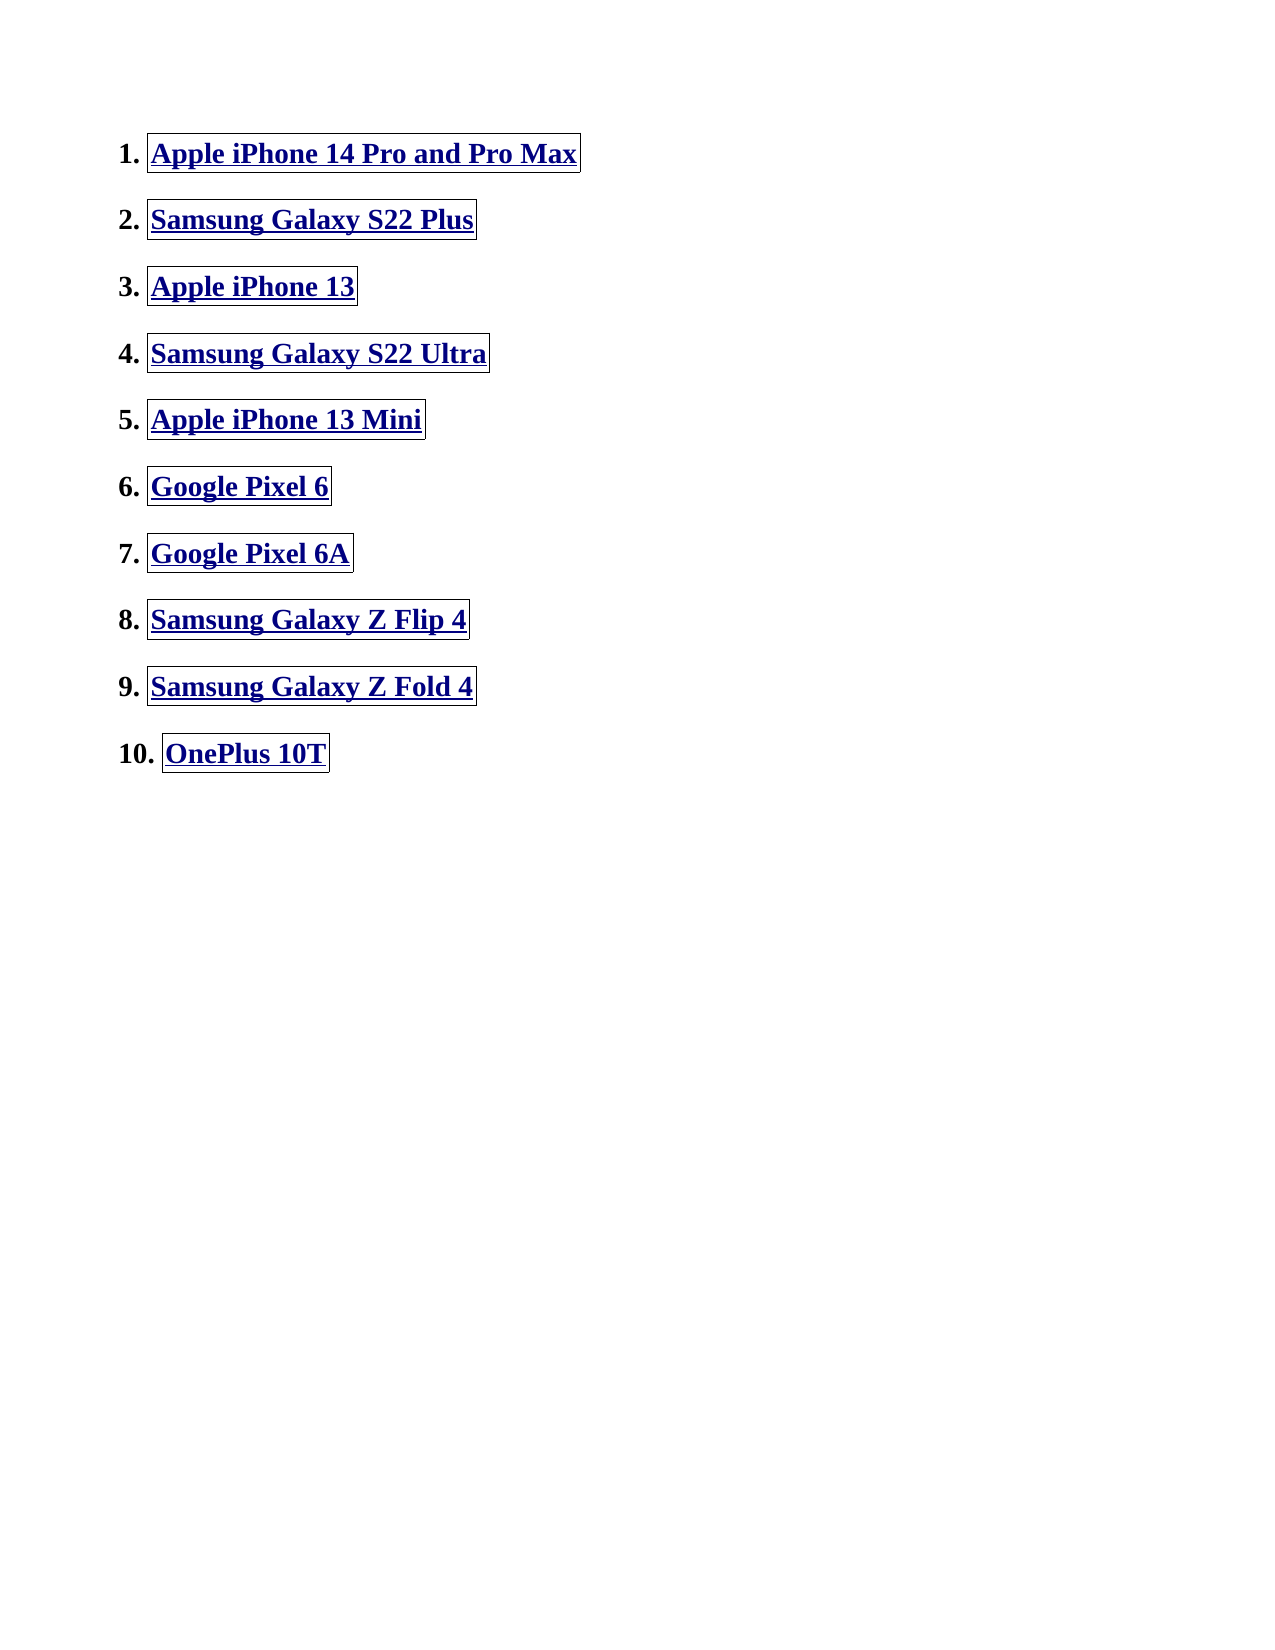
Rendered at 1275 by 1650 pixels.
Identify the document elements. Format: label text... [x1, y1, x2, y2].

subtitle Samsung Galaxy S22 Plus [148, 200, 476, 239]
subtitle [470, 599, 1157, 639]
subtitle Samsung Galaxy Z Flip 4 [148, 600, 469, 639]
subtitle [330, 733, 1157, 772]
subtitle 7. [118, 533, 147, 572]
subtitle Apple iPhone 13 [148, 267, 357, 305]
subtitle OnePlus 10T [163, 734, 329, 772]
subtitle Apple iPhone 14 Pro and Pro Max [148, 134, 580, 172]
subtitle [332, 466, 1157, 506]
subtitle 3. [118, 266, 147, 306]
subtitle Apple iPhone 13 Mini [148, 400, 425, 439]
subtitle 9. [118, 666, 147, 706]
subtitle 8. [118, 599, 147, 639]
subtitle [477, 199, 1157, 239]
subtitle 5. [118, 399, 147, 439]
subtitle [581, 133, 1157, 172]
subtitle Google Pixel 6 [148, 467, 331, 505]
subtitle [490, 333, 1157, 372]
subtitle 1. [118, 133, 147, 172]
subtitle [477, 666, 1157, 706]
subtitle [354, 533, 1157, 572]
subtitle 10. [118, 733, 162, 772]
subtitle [358, 266, 1157, 306]
subtitle Samsung Galaxy S22 Ultra [148, 334, 489, 372]
subtitle Samsung Galaxy Z Fold 4 [148, 667, 476, 705]
subtitle 2. [118, 199, 147, 239]
subtitle 6. [118, 466, 147, 506]
subtitle [426, 399, 1157, 439]
subtitle Google Pixel 6A [148, 534, 353, 572]
subtitle 4. [118, 333, 147, 372]
